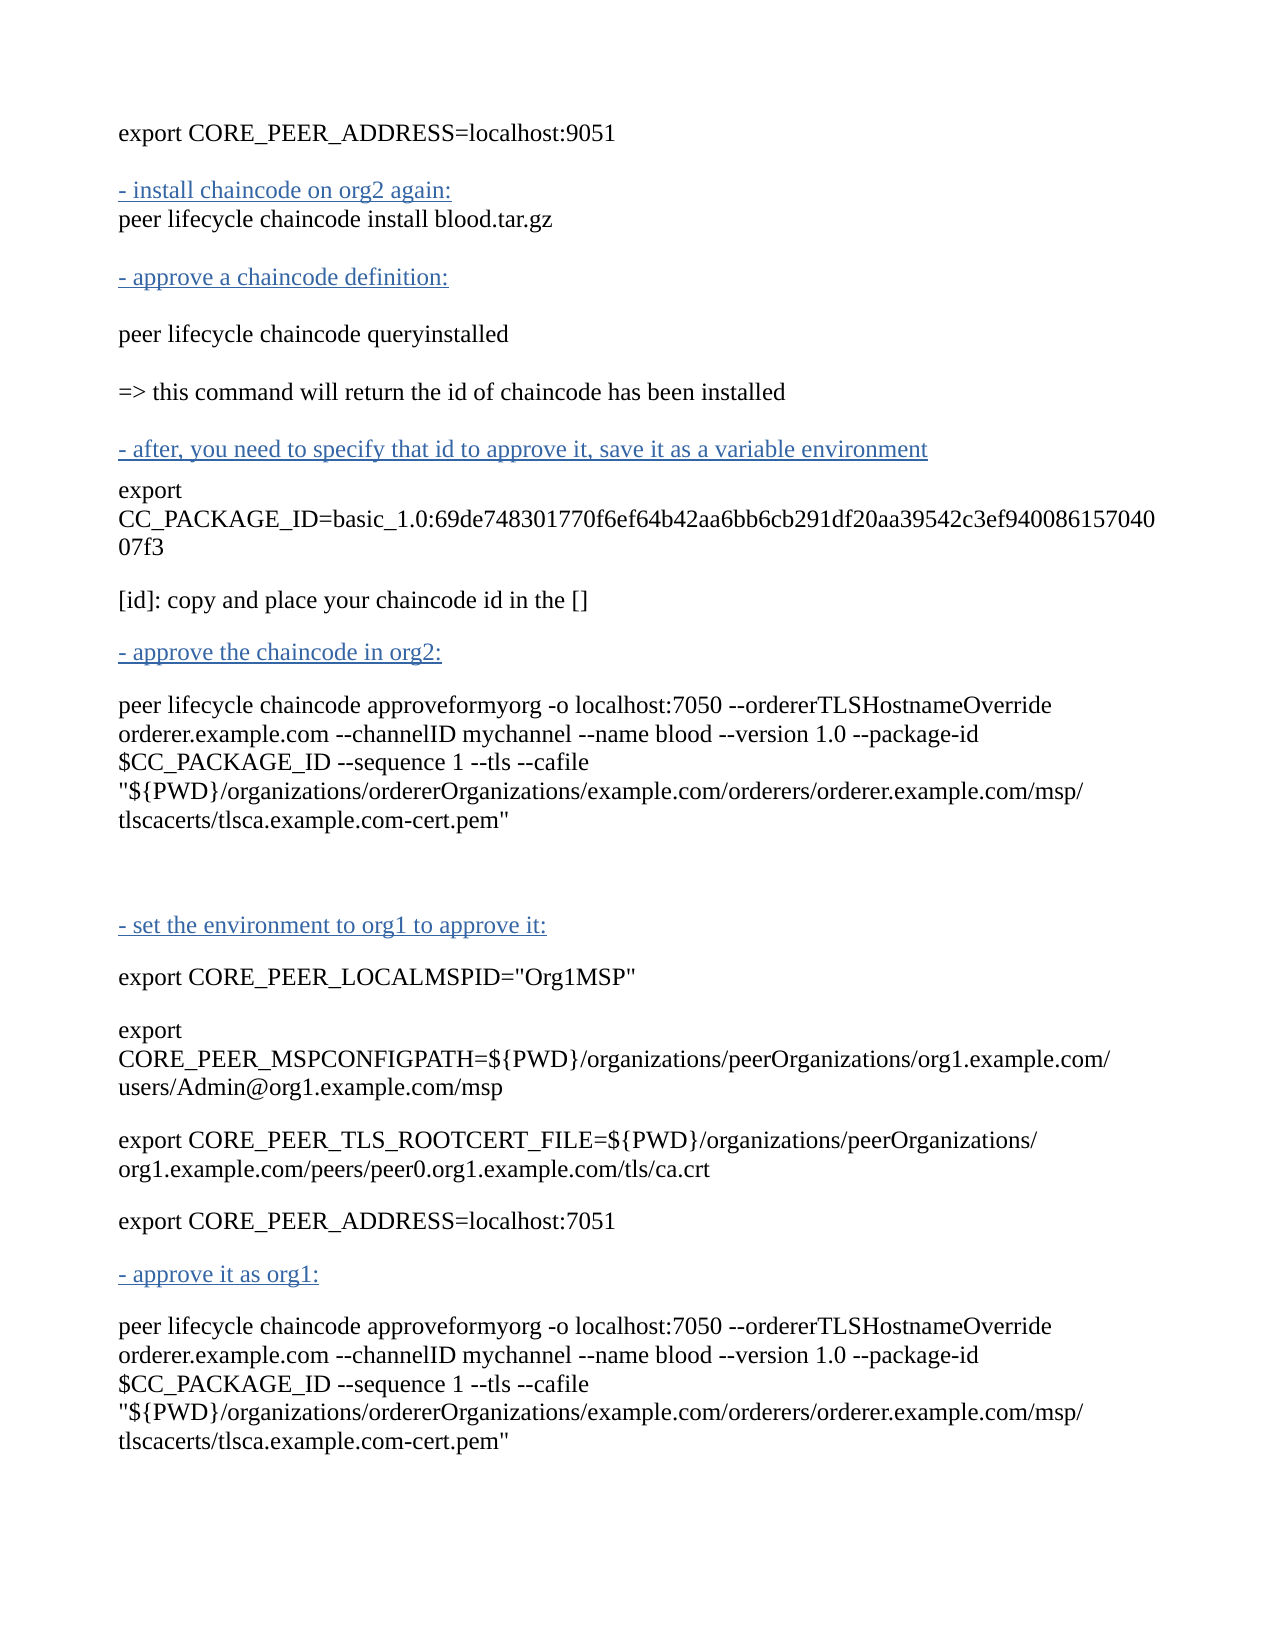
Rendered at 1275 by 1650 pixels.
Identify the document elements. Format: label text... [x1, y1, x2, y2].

text export CC_PACKAGE_ID=basic_1.0:69de748301770f6ef64b42aa6bb6cb291df20aa39542c3ef94008615704007f3 [118, 475, 1157, 561]
text export CORE_PEER_MSPCONFIGPATH=${PWD}/organizations/peerOrganizations/org1.example.com/users/Admin@org1.example.com/msp [118, 1015, 1157, 1101]
text export CORE_PEER_ADDRESS=localhost:9051 [118, 118, 1157, 147]
text peer lifecycle chaincode install blood.tar.gz [118, 204, 1157, 233]
text peer lifecycle chaincode approveformyorg -o localhost:7050 --ordererTLSHostnameOverride orderer.example.com --channelID mychannel --name blood --version 1.0 --package-id $CC_PACKAGE_ID --sequence 1 --tls --cafile "${PWD}/organizations/ordererOrganizations/example.com/orderers/orderer.example.com/msp/tlscacerts/tlsca.example.com-cert.pem" [118, 1311, 1157, 1455]
text peer lifecycle chaincode approveformyorg -o localhost:7050 --ordererTLSHostnameOverride orderer.example.com --channelID mychannel --name blood --version 1.0 --package-id $CC_PACKAGE_ID --sequence 1 --tls --cafile "${PWD}/organizations/ordererOrganizations/example.com/orderers/orderer.example.com/msp/tlscacerts/tlsca.example.com-cert.pem" [118, 690, 1157, 834]
text - after, you need to specify that id to approve it, save it as a variable environment [118, 434, 1157, 463]
text - approve it as org1: [118, 1259, 1157, 1287]
text export CORE_PEER_TLS_ROOTCERT_FILE=${PWD}/organizations/peerOrganizations/org1.example.com/peers/peer0.org1.example.com/tls/ca.crt [118, 1125, 1157, 1182]
text export CORE_PEER_ADDRESS=localhost:7051 [118, 1206, 1157, 1235]
text - approve the chaincode in org2: [118, 637, 1157, 666]
text [id]: copy and place your chaincode id in the [] [118, 585, 1157, 614]
text => this command will return the id of chaincode has been installed [118, 377, 1157, 406]
text export CORE_PEER_LOCALMSPID="Org1MSP" [118, 962, 1157, 991]
text - approve a chaincode definition: [118, 262, 1157, 291]
text peer lifecycle chaincode queryinstalled [118, 319, 1157, 348]
text - set the environment to org1 to approve it: [118, 910, 1157, 939]
text - install chaincode on org2 again: [118, 176, 1157, 204]
